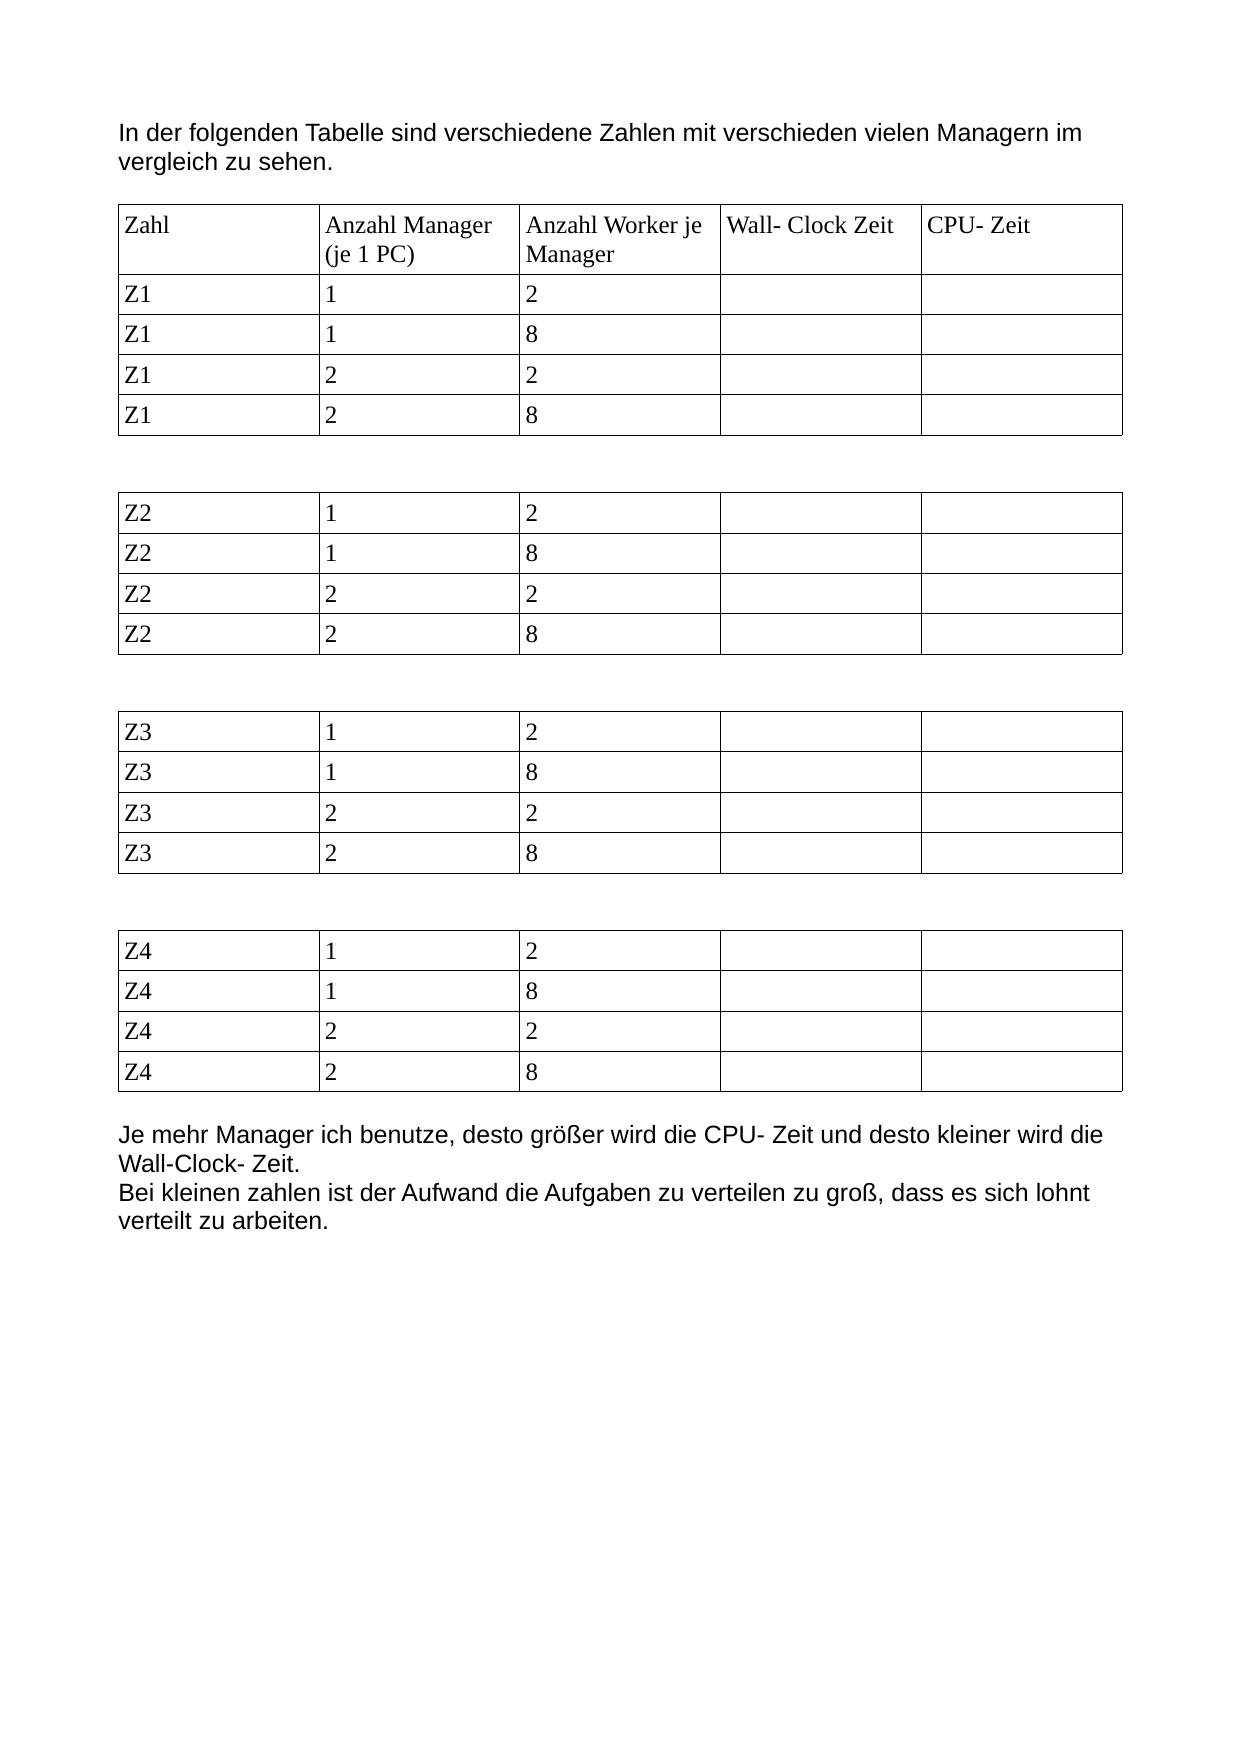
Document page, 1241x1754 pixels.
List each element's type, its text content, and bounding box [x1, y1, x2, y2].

table_cell [721, 275, 921, 314]
table_header [922, 931, 1122, 970]
table_cell Z1 [119, 355, 319, 394]
text Bei kleinen zahlen ist der Aufwand die Aufgaben zu verteilen zu groß, dass es sich lohnt verteilt zu arbeiten. [118, 1178, 1122, 1235]
table_header Z3 [119, 712, 319, 751]
table_cell Z2 [119, 534, 319, 573]
table_cell [721, 395, 921, 435]
table_cell Z4 [119, 971, 319, 1011]
table_cell 2 [320, 395, 519, 435]
table_cell [922, 355, 1122, 394]
table_cell 1 [320, 752, 519, 792]
table_header 1 [320, 931, 519, 970]
table_cell Z2 [119, 574, 319, 613]
table_cell Z3 [119, 833, 319, 872]
table_cell Z1 [119, 395, 319, 435]
table_cell 2 [320, 1012, 519, 1051]
table_cell 8 [520, 614, 720, 653]
table_cell [721, 355, 921, 394]
table_cell [721, 1012, 921, 1051]
table_header 1 [320, 493, 519, 533]
table_cell Z2 [119, 614, 319, 653]
table_cell 2 [520, 1012, 720, 1051]
table_cell 8 [520, 752, 720, 792]
table_header [721, 931, 921, 970]
table_cell [721, 833, 921, 872]
table_cell 1 [320, 971, 519, 1011]
table_cell 2 [320, 833, 519, 872]
table_cell [922, 793, 1122, 832]
table_cell [922, 752, 1122, 792]
table_header Anzahl Worker je Manager [520, 205, 720, 273]
table_cell [922, 1052, 1122, 1091]
table_header 2 [520, 931, 720, 970]
table_cell 8 [520, 1052, 720, 1091]
table_cell [922, 275, 1122, 314]
table_cell 8 [520, 833, 720, 872]
table_cell [922, 1012, 1122, 1051]
table_cell [721, 534, 921, 573]
table_cell 2 [320, 574, 519, 613]
table_cell [922, 534, 1122, 573]
table_cell [922, 574, 1122, 613]
table_cell Z1 [119, 275, 319, 314]
table_cell 2 [520, 793, 720, 832]
table_header [922, 712, 1122, 751]
table_header [922, 493, 1122, 533]
table_cell Z4 [119, 1012, 319, 1051]
table_header 2 [520, 712, 720, 751]
table_header [721, 712, 921, 751]
table_cell [922, 971, 1122, 1011]
table_cell 2 [320, 614, 519, 653]
table_header 2 [520, 493, 720, 533]
table_cell Z1 [119, 315, 319, 354]
table_cell 8 [520, 315, 720, 354]
text Je mehr Manager ich benutze, desto größer wird die CPU- Zeit und desto kleiner wird die Wall-Clock- Zeit. [118, 1120, 1122, 1178]
table_cell [922, 614, 1122, 653]
table_header Anzahl Manager (je 1 PC) [320, 205, 519, 273]
table_header Zahl [119, 205, 319, 273]
table_cell [922, 315, 1122, 354]
table_cell Z3 [119, 752, 319, 792]
table_cell 2 [320, 355, 519, 394]
table_header CPU- Zeit [922, 205, 1122, 273]
table_header Z4 [119, 931, 319, 970]
table_cell [721, 971, 921, 1011]
table_cell 1 [320, 315, 519, 354]
table_cell 1 [320, 275, 519, 314]
table_cell 2 [320, 793, 519, 832]
table_cell Z3 [119, 793, 319, 832]
table_cell 8 [520, 971, 720, 1011]
table_cell 2 [320, 1052, 519, 1091]
table_cell 8 [520, 395, 720, 435]
text In der folgenden Tabelle sind verschiedene Zahlen mit verschieden vielen Managern im vergleich zu sehen. [118, 118, 1122, 176]
table_cell 2 [520, 275, 720, 314]
table_header Wall- Clock Zeit [721, 205, 921, 273]
table_cell 2 [520, 574, 720, 613]
table_cell [922, 833, 1122, 872]
table_header [721, 493, 921, 533]
table_cell [721, 574, 921, 613]
table_cell Z4 [119, 1052, 319, 1091]
table_cell 2 [520, 355, 720, 394]
table_cell [721, 614, 921, 653]
table_cell 1 [320, 534, 519, 573]
table_cell [721, 315, 921, 354]
table_cell [721, 793, 921, 832]
table_cell [721, 1052, 921, 1091]
table_cell [721, 752, 921, 792]
table_header 1 [320, 712, 519, 751]
table_cell 8 [520, 534, 720, 573]
table_header Z2 [119, 493, 319, 533]
table_cell [922, 395, 1122, 435]
